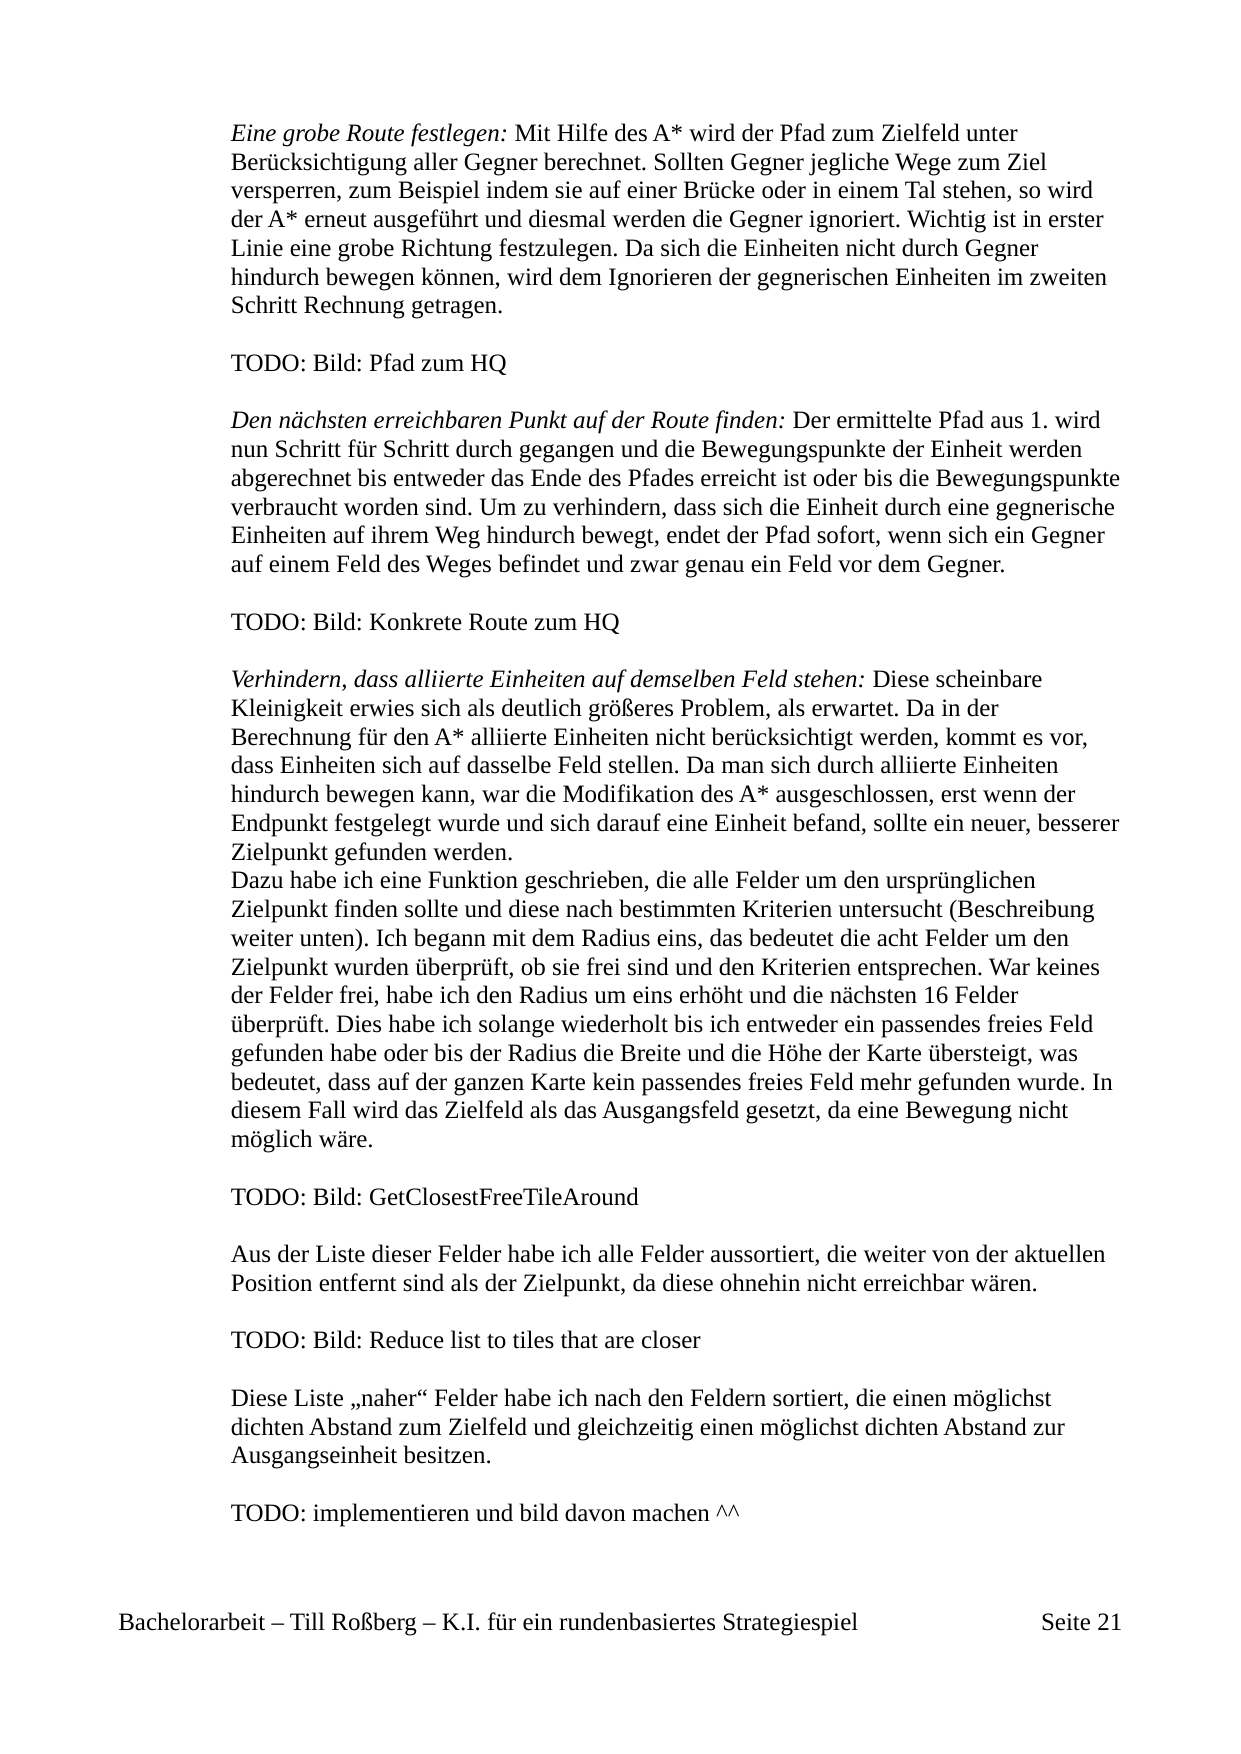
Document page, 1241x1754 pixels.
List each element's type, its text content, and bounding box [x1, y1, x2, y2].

list Den nächsten erreichbaren Punkt auf der Route finden: Der ermittelte Pfad aus 1. wird nun Schritt für Schritt durch gegangen und die Bewegungspunkte der Einheit werden abgerechnet bis entweder das Ende des Pfades erreicht ist oder bis die Bewegungspunkte verbraucht worden sind. Um zu verhindern, dass sich die Einheit durch eine gegnerische Einheiten auf ihrem Weg hindurch bewegt, endet der Pfad sofort, wenn sich ein Gegner auf einem Feld des Weges befindet und zwar genau ein Feld vor dem Gegner. TODO: Bild: Konkrete Route zum HQ [193, 406, 1122, 664]
list Eine grobe Route festlegen: Mit Hilfe des A* wird der Pfad zum Zielfeld unter Berücksichtigung aller Gegner berechnet. Sollten Gegner jegliche Wege zum Ziel versperren, zum Beispiel indem sie auf einer Brücke oder in einem Tal stehen, so wird der A* erneut ausgeführt und diesmal werden die Gegner ignoriert. Wichtig ist in erster Linie eine grobe Richtung festzulegen. Da sich die Einheiten nicht durch Gegner hindurch bewegen können, wird dem Ignorieren der gegnerischen Einheiten im zweiten Schritt Rechnung getragen. TODO: Bild: Pfad zum HQ [193, 118, 1122, 406]
list Verhindern, dass alliierte Einheiten auf demselben Feld stehen: Diese scheinbare Kleinigkeit erwies sich als deutlich größeres Problem, als erwartet. Da in der Berechnung für den A* alliierte Einheiten nicht berücksichtigt werden, kommt es vor, dass Einheiten sich auf dasselbe Feld stellen. Da man sich durch alliierte Einheiten hindurch bewegen kann, war die Modifikation des A* ausgeschlossen, erst wenn der Endpunkt festgelegt wurde und sich darauf eine Einheit befand, sollte ein neuer, besserer Zielpunkt gefunden werden. Dazu habe ich eine Funktion geschrieben, die alle Felder um den ursprünglichen Zielpunkt finden sollte und diese nach bestimmten Kriterien untersucht (Beschreibung weiter unten). Ich begann mit dem Radius eins, das bedeutet die acht Felder um den Zielpunkt wurden überprüft, ob sie frei sind und den Kriterien entsprechen. War keines der Felder frei, habe ich den Radius um eins erhöht und die nächsten 16 Felder überprüft. Dies habe ich solange wiederholt bis ich entweder ein passendes freies Feld gefunden habe oder bis der Radius die Breite und die Höhe der Karte übersteigt, was bedeutet, dass auf der ganzen Karte kein passendes freies Feld mehr gefunden wurde. In diesem Fall wird das Zielfeld als das Ausgangsfeld gesetzt, da eine Bewegung nicht möglich wäre. TODO: Bild: GetClosestFreeTileAround Aus der Liste dieser Felder habe ich alle Felder aussortiert, die weiter von der aktuellen Position entfernt sind als der Zielpunkt, da diese ohnehin nicht erreichbar wären. TODO: Bild: Reduce list to tiles that are closer Diese Liste „naher“ Felder habe ich nach den Feldern sortiert, die einen möglichst dichten Abstand zum Zielfeld und gleichzeitig einen möglichst dichten Abstand zur Ausgangseinheit besitzen. TODO: implementieren und bild davon machen ^^ [193, 664, 1122, 1556]
